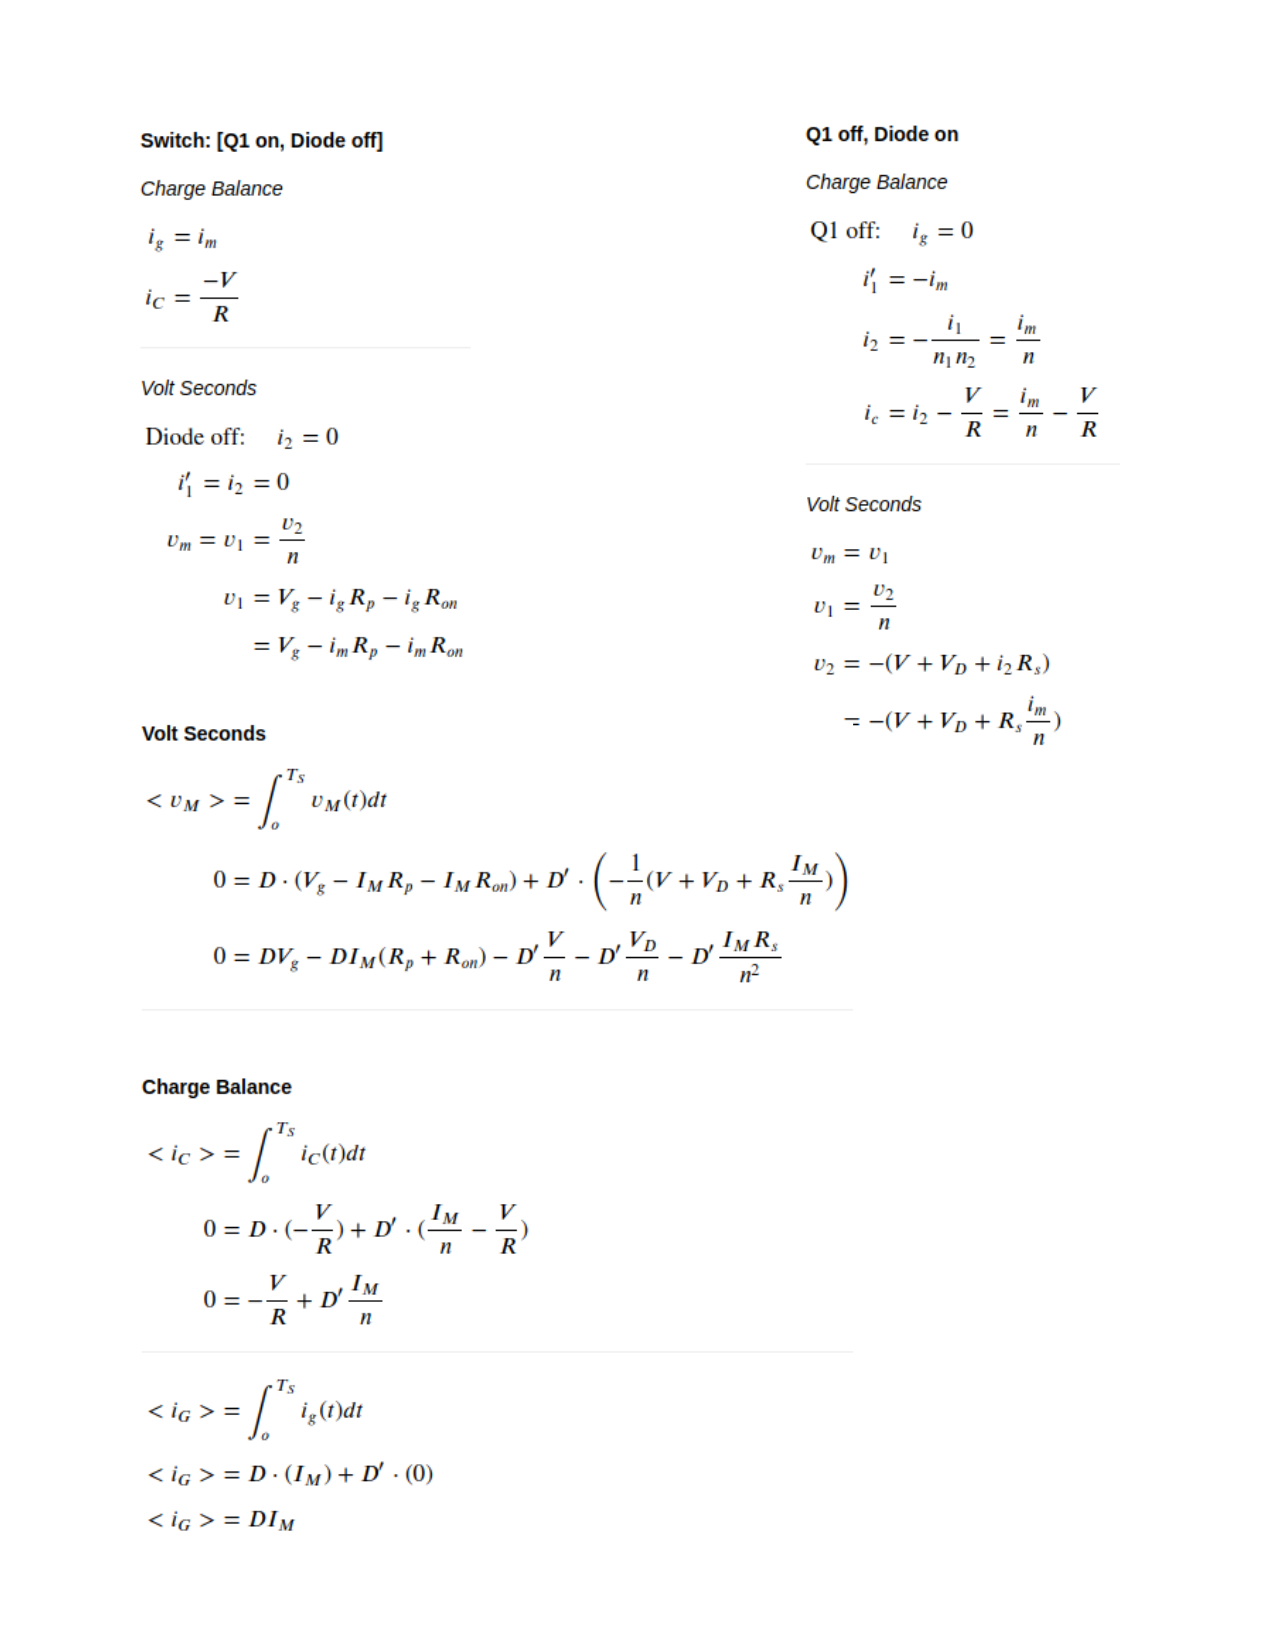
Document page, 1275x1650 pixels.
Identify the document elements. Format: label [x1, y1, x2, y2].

picture [118, 116, 1120, 1538]
picture [118, 118, 471, 667]
